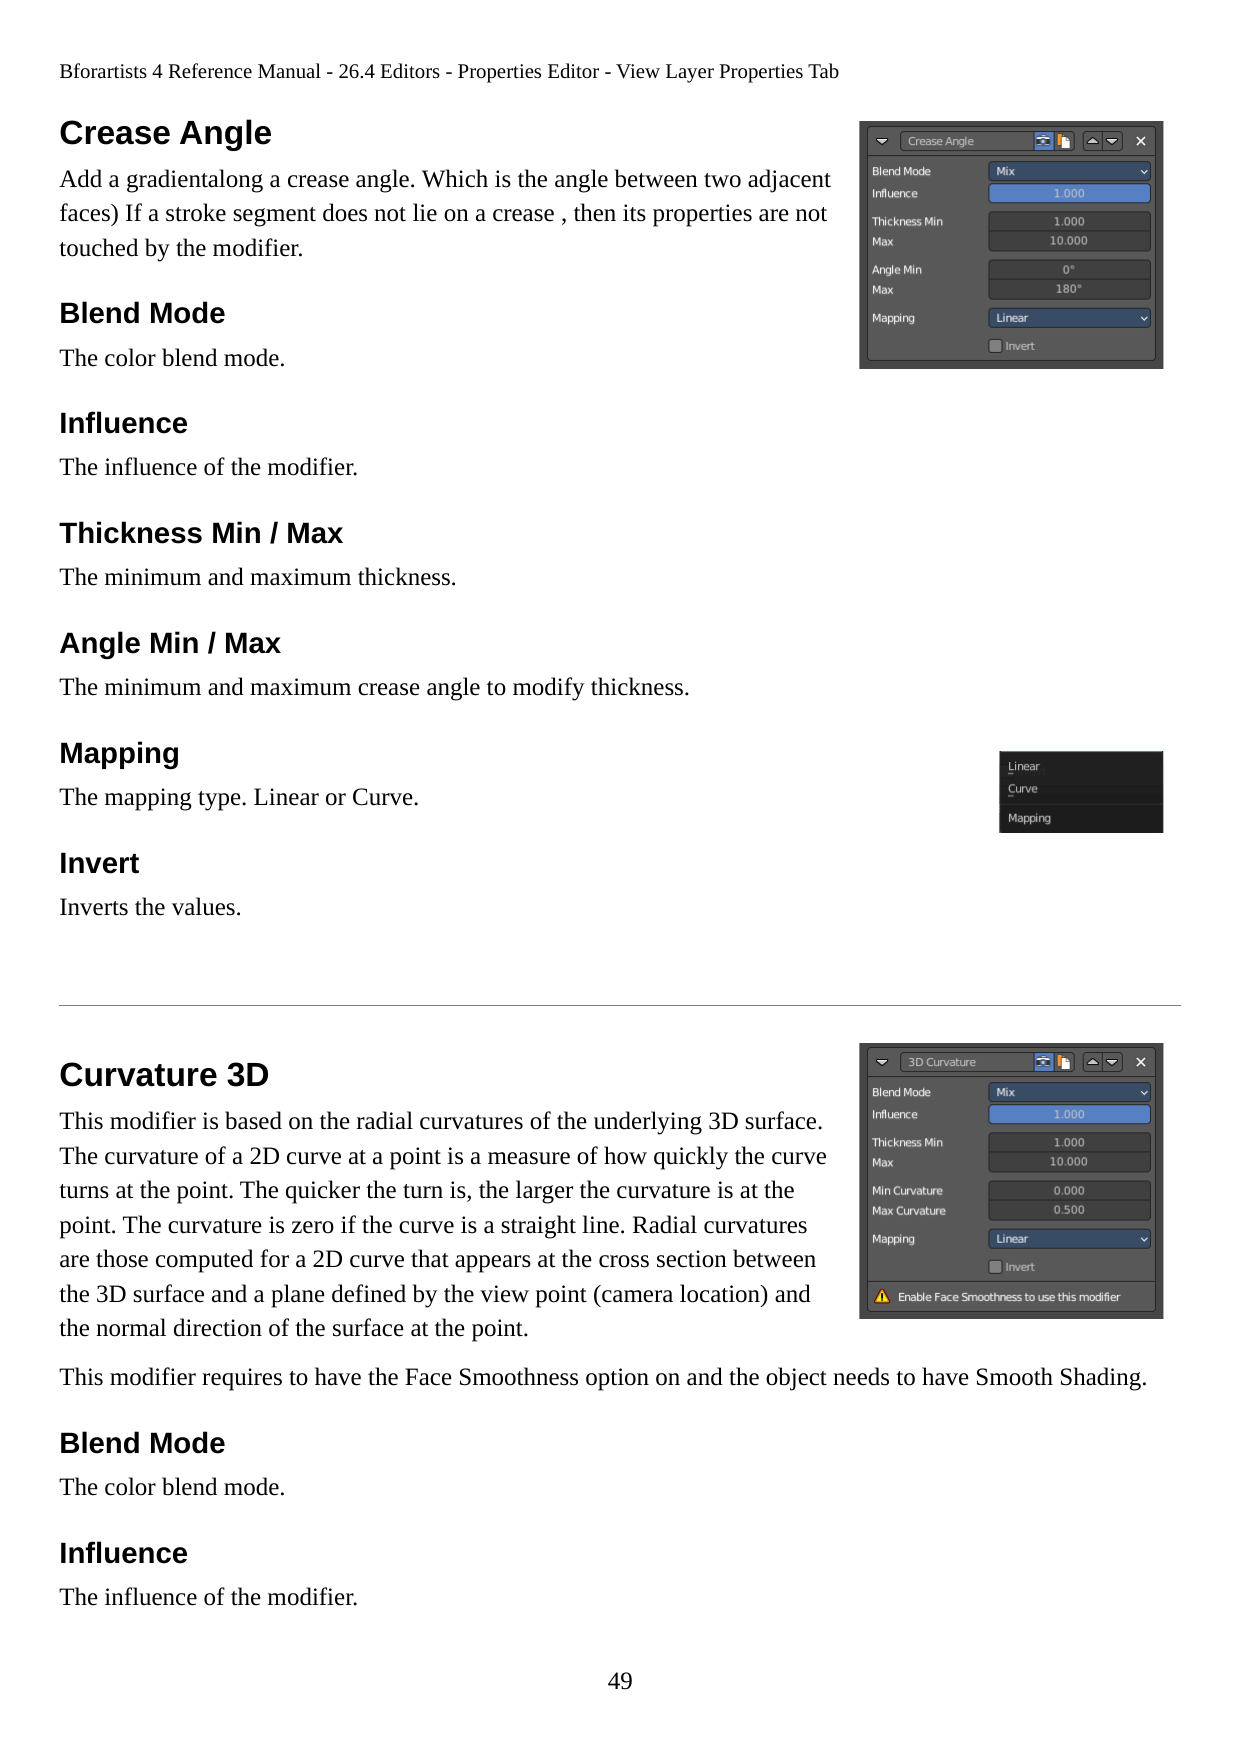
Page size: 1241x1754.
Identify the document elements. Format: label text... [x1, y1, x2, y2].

text The influence of the modifier. [59, 452, 1181, 481]
subtitle [1164, 296, 1181, 330]
picture [859, 121, 1164, 369]
text Inverts the values. [59, 892, 1181, 921]
text This modifier is based on the radial curvatures of the underlying 3D surface. The curvature of a 2D curve at a point is a measure of how quickly the curve turns at the point. The quicker the turn is, the larger the curvature is at the point. The curvature is zero if the curve is a straight line. Radial curvatures are those computed for a 2D curve that appears at the cross section between the 3D surface and a plane defined by the view point (camera location) and the normal direction of the surface at the point. [59, 1106, 1181, 1342]
picture [859, 1043, 1164, 1319]
text The minimum and maximum thickness. [59, 562, 1181, 591]
subtitle Blend Mode [59, 296, 859, 330]
subtitle Curvature 3D [59, 1055, 859, 1094]
text The color blend mode. [59, 1472, 1181, 1501]
text The mapping type. Linear or Curve. [59, 782, 999, 811]
text The minimum and maximum crease angle to modify thickness. [59, 672, 1181, 701]
subtitle Crease Angle [59, 113, 1181, 151]
text The influence of the modifier. [59, 1582, 1181, 1611]
subtitle Blend Mode [59, 1426, 1181, 1460]
subtitle Influence [59, 406, 1181, 440]
picture [999, 751, 1164, 833]
subtitle Influence [59, 1536, 1181, 1569]
subtitle Mapping [59, 736, 1181, 770]
subtitle Thickness Min / Max [59, 516, 1181, 550]
text The color blend mode. [59, 343, 1181, 371]
subtitle Invert [59, 846, 1181, 879]
subtitle [1164, 1055, 1181, 1094]
subtitle Angle Min / Max [59, 626, 1181, 660]
text Add a gradientalong a crease angle. Which is the angle between two adjacent faces) If a stroke segment does not lie on a crease , then its properties are not touched by the modifier. [59, 164, 859, 261]
text This modifier requires to have the Face Smoothness option on and the object needs to have Smooth Shading. [59, 1362, 1181, 1391]
